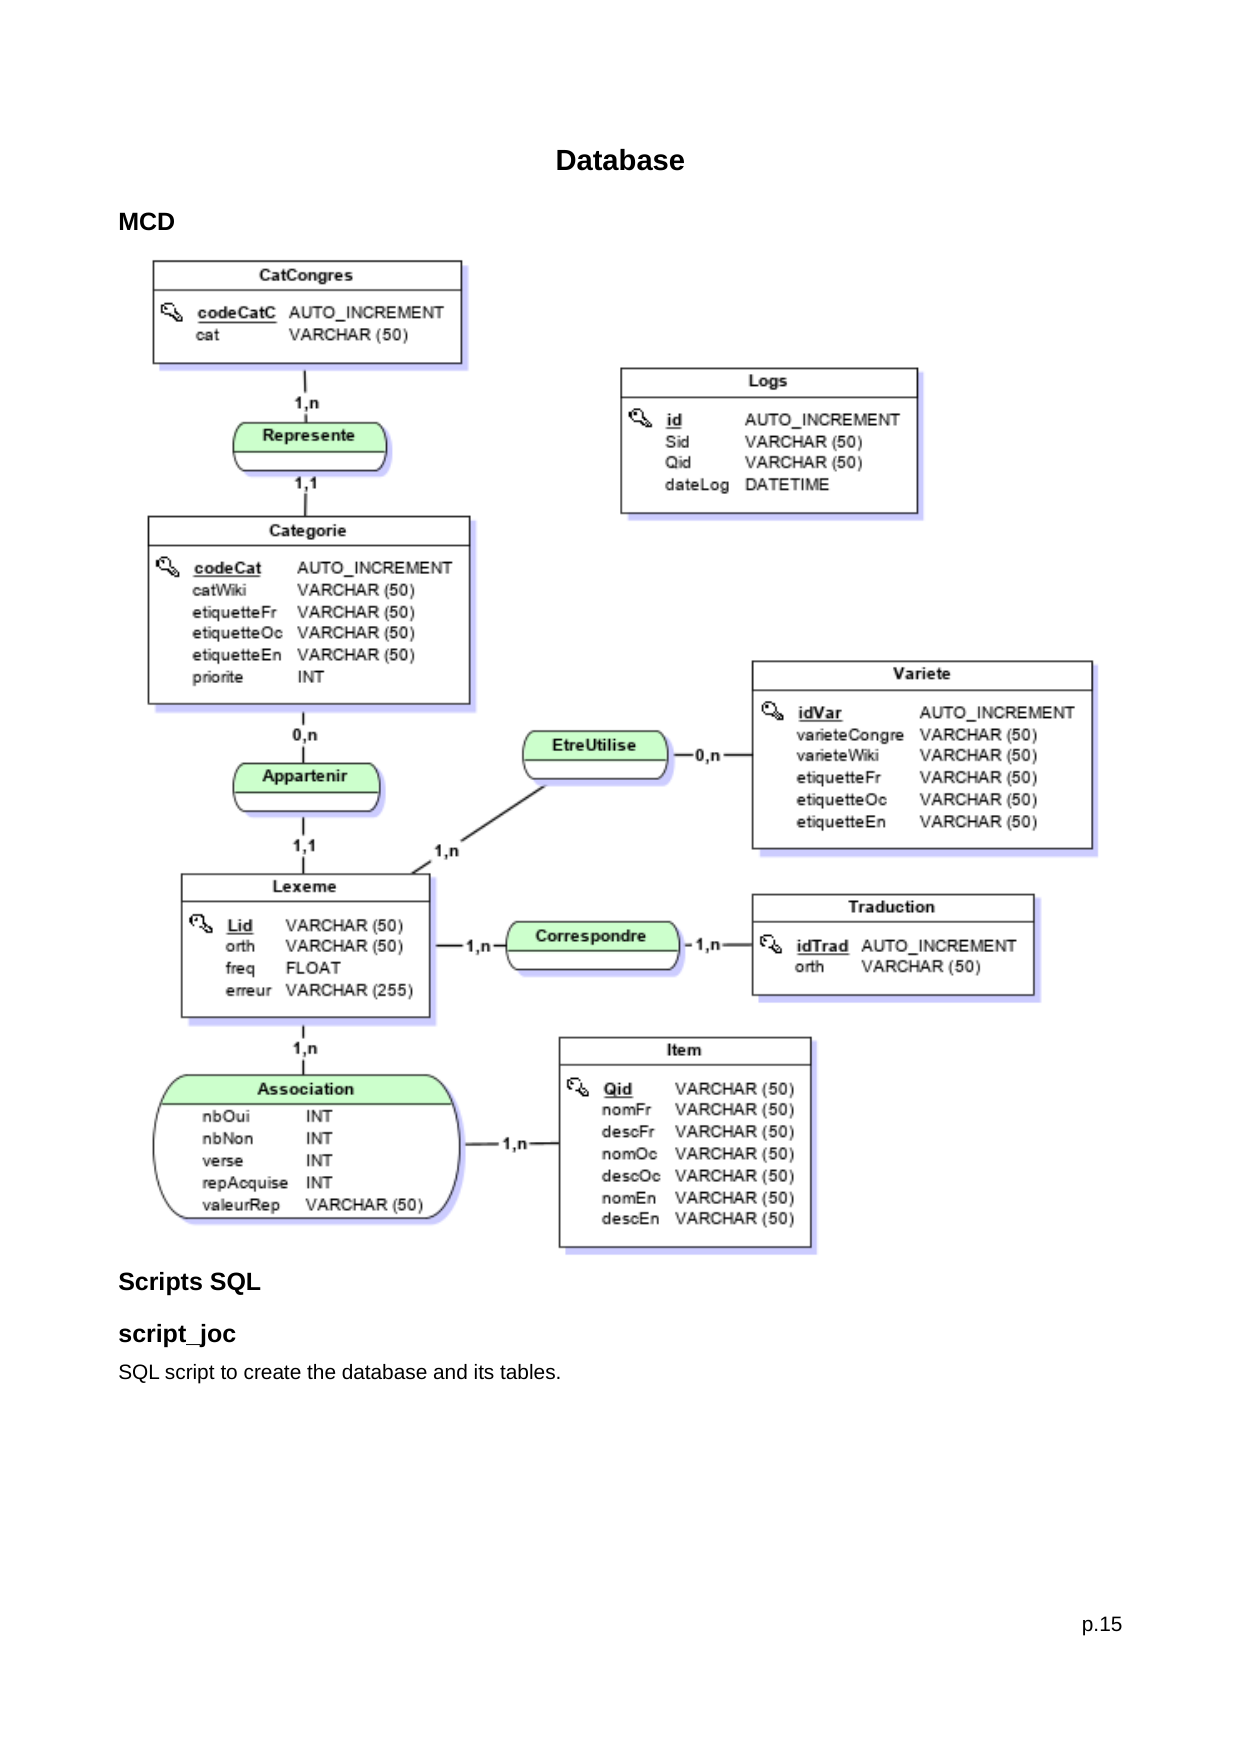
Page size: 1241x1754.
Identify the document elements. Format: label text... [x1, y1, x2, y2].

subtitle script_joc [118, 1319, 1122, 1348]
subtitle Scripts SQL [118, 265, 1122, 1296]
picture [133, 247, 1110, 1267]
subtitle Database [118, 143, 1122, 177]
subtitle MCD [118, 207, 1122, 236]
text SQL script to create the database and its tables. [118, 1360, 1122, 1384]
